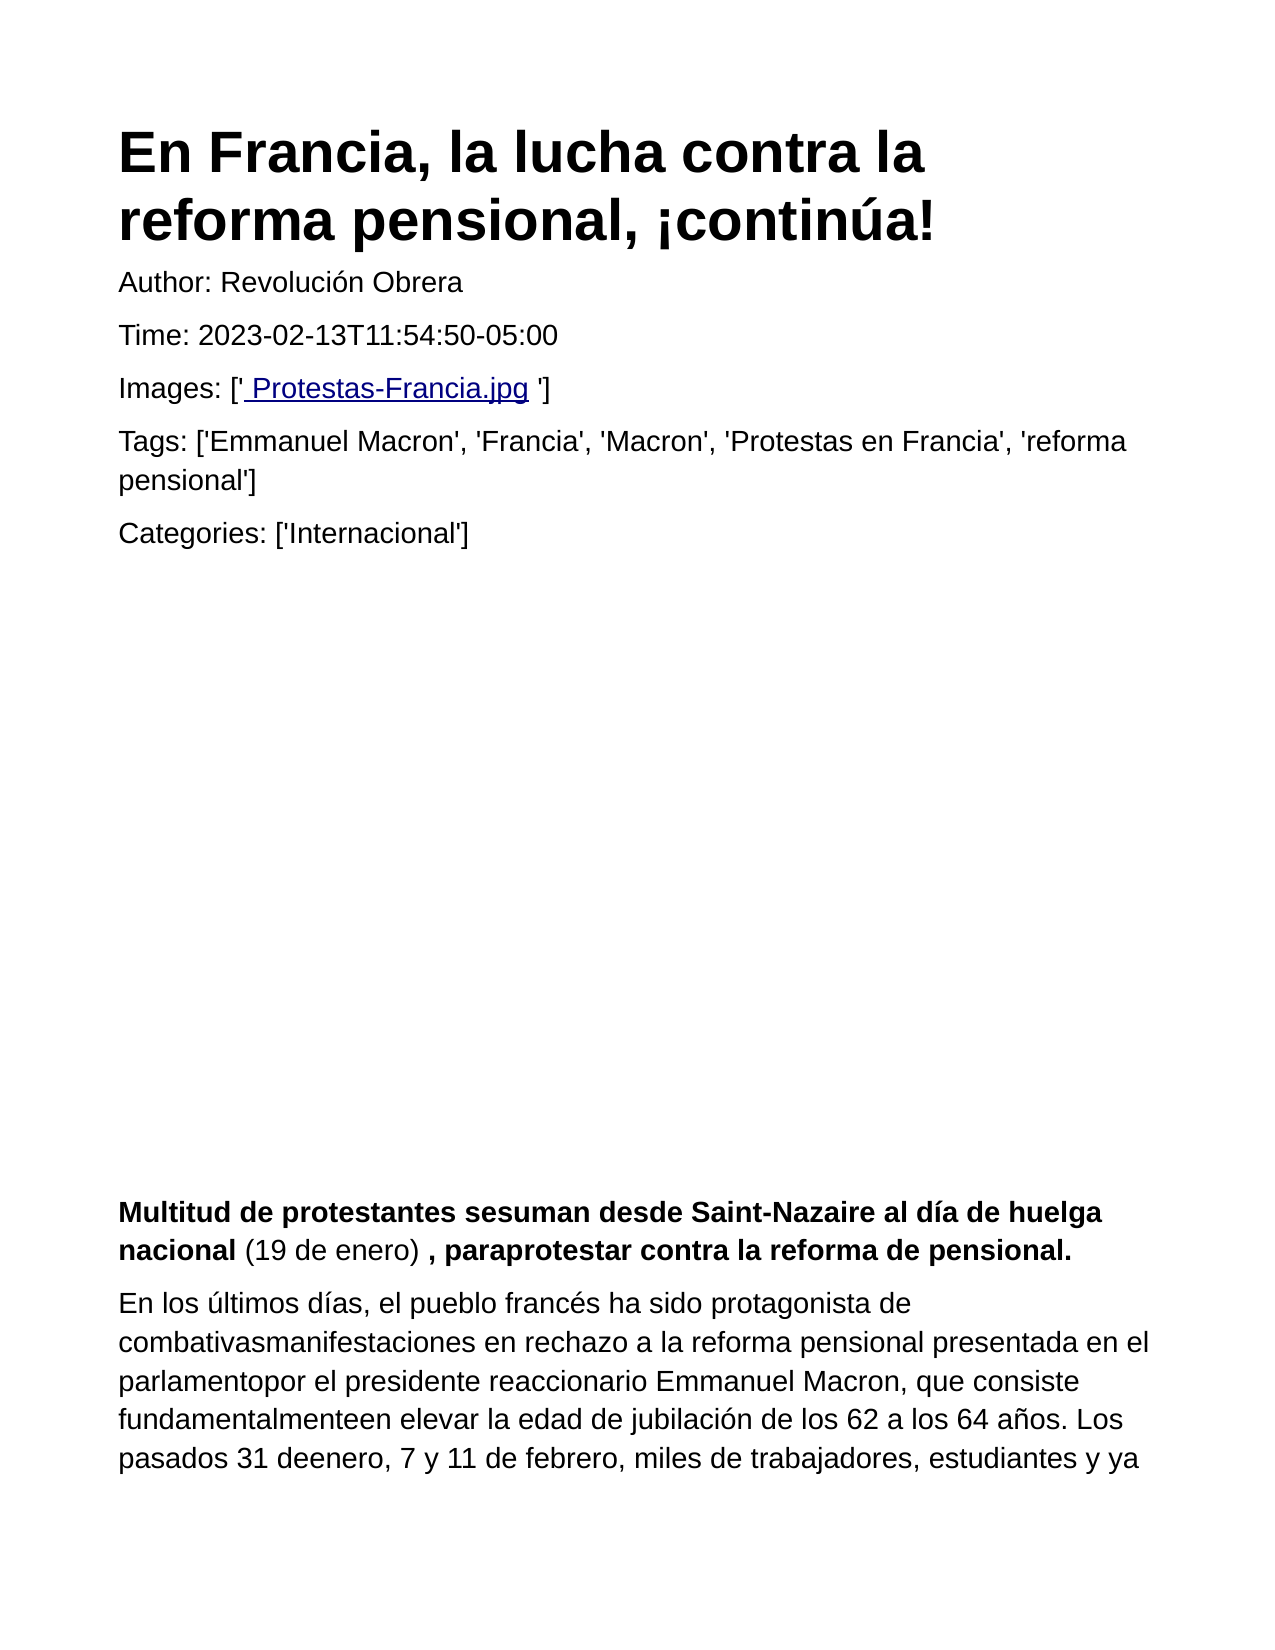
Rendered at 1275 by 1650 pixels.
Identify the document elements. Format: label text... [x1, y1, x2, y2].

text En los últimos días, el pueblo francés ha sido protagonista de combativasmanifestaciones en rechazo a la reforma pensional presentada en el parlamentopor el presidente reaccionario Emmanuel Macron, que consiste fundamentalmenteen elevar la edad de jubilación de los 62 a los 64 años. Los pasados 31 deenero, 7 y 11 de febrero, miles de trabajadores, estudiantes y ya [118, 1286, 1157, 1474]
text Multitud de protestantes sesuman desde Saint-Nazaire al día de huelga nacional (19 de enero) , paraprotestar contra la reforma de pensional. [118, 569, 1157, 1267]
subtitle En Francia, la lucha contra la reforma pensional, ¡continúa! [118, 118, 1157, 252]
text Author: Revolución Obrera [118, 265, 1157, 298]
text Images: [' Protestas-Francia.jpg '] [118, 371, 1157, 404]
text Time: 2023-02-13T11:54:50-05:00 [118, 318, 1157, 351]
text Tags: ['Emmanuel Macron', 'Francia', 'Macron', 'Protestas en Francia', 'reforma pensional'] [118, 424, 1157, 496]
text Categories: ['Internacional'] [118, 516, 1157, 549]
